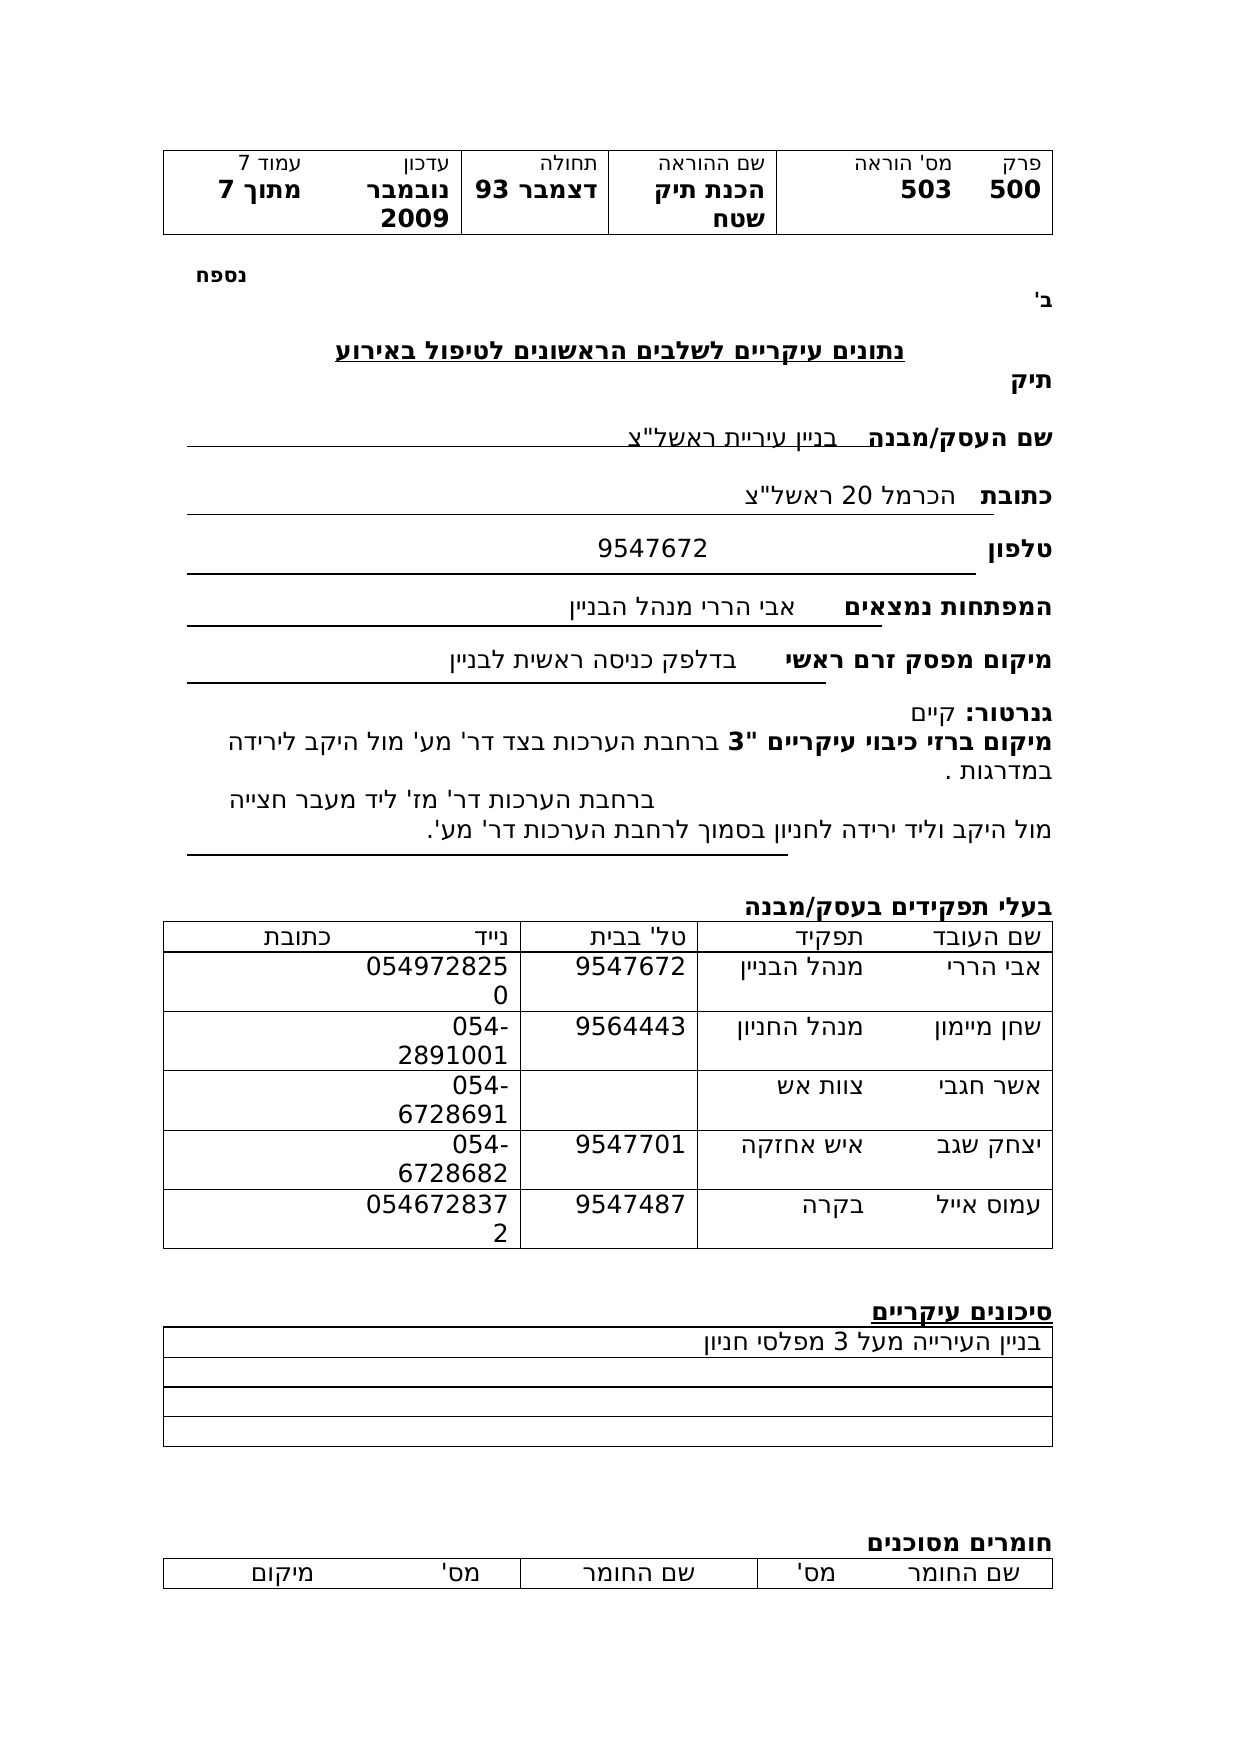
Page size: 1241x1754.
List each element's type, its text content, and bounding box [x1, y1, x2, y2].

table_header שם העובד [875, 922, 1052, 951]
table_cell [164, 953, 343, 1011]
text ברחבת הערכות דר' מז' ליד מעבר חצייה מול היקב וליד ירידה לחניון בסמוך לרחבת הערכות דר' מע'. [187, 786, 1053, 844]
table_cell שחן מיימון [875, 1012, 1052, 1070]
text שם העסק/מבנה בניין עיריית ראשל"צ [187, 423, 1053, 452]
table_cell 9547672 [521, 953, 697, 1011]
text חומרים מסוכנים [187, 1528, 1053, 1558]
table_header תחולה דצמבר 93 [462, 151, 608, 234]
table_cell [164, 1417, 1052, 1446]
table_cell 054-6728691 [343, 1071, 520, 1129]
table_cell [164, 1358, 1052, 1386]
table_header טל' בבית [521, 922, 697, 951]
text בעלי תפקידים בעסק/מבנה [187, 892, 1053, 921]
text מיקום ברזי כיבוי עיקריים "3 ברחבת הערכות בצד דר' מע' מול היקב לירידה במדרגות . [187, 727, 1053, 786]
table_header שם החומר [521, 1559, 757, 1588]
table_cell 9564443 [521, 1012, 697, 1070]
table_cell יצחק שגב [875, 1131, 1052, 1189]
text סיכונים עיקריים [187, 1297, 1053, 1326]
table_cell 9547701 [521, 1131, 697, 1189]
table_cell [164, 1071, 343, 1129]
table_header נייד [343, 922, 520, 951]
table_header עמוד 7 מתוך 7 [164, 151, 313, 234]
table_cell צוות אש [698, 1071, 875, 1129]
table_cell [521, 1071, 697, 1129]
table_header עדכון נובמבר 2009 [313, 151, 461, 234]
text נתונים עיקריים לשלבים הראשונים לטיפול באירוע [187, 336, 1053, 365]
table_cell איש אחזקה [698, 1131, 875, 1189]
table_header בניין העירייה מעל 3 מפלסי חניון [164, 1328, 1052, 1357]
table_cell [164, 1190, 343, 1248]
table_header שם ההוראה הכנת תיק שטח [609, 151, 776, 234]
table_cell 0549728250 [343, 953, 520, 1011]
table_header מס' [401, 1559, 520, 1588]
text נספח ב' [187, 263, 1053, 312]
table_cell אשר חגבי [875, 1071, 1052, 1129]
text המפתחות נמצאים אבי הררי מנהל הבניין [187, 592, 1053, 621]
table_cell עמוס אייל [875, 1190, 1052, 1248]
table_cell [164, 1012, 343, 1070]
text כתובת הכרמל 20 ראשל"צ [187, 481, 1053, 510]
table_header פרק 500 [964, 151, 1052, 234]
table_cell בקרה [698, 1190, 875, 1248]
text תיק [187, 365, 1053, 394]
table_cell 0546728372 [343, 1190, 520, 1248]
table_header מס' הוראה 503 [777, 151, 964, 234]
table_cell מנהל החניון [698, 1012, 875, 1070]
table_cell אבי הררי [875, 953, 1052, 1011]
text מיקום מפסק זרם ראשי בדלפק כניסה ראשית לבניין [187, 645, 1053, 674]
table_cell 054-2891001 [343, 1012, 520, 1070]
text גנרטור: קיים [187, 698, 1053, 727]
table_header שם החומר [875, 1559, 1052, 1588]
table_header תפקיד [698, 922, 875, 951]
table_header מיקום [164, 1559, 401, 1588]
text טלפון 9547672 [187, 534, 1053, 563]
table_cell 9547487 [521, 1190, 697, 1248]
table_cell 054-6728682 [343, 1131, 520, 1189]
table_cell [164, 1388, 1052, 1416]
table_header מס' [758, 1559, 875, 1588]
table_header כתובת [164, 922, 343, 951]
table_cell מנהל הבניין [698, 953, 875, 1011]
table_cell [164, 1131, 343, 1189]
